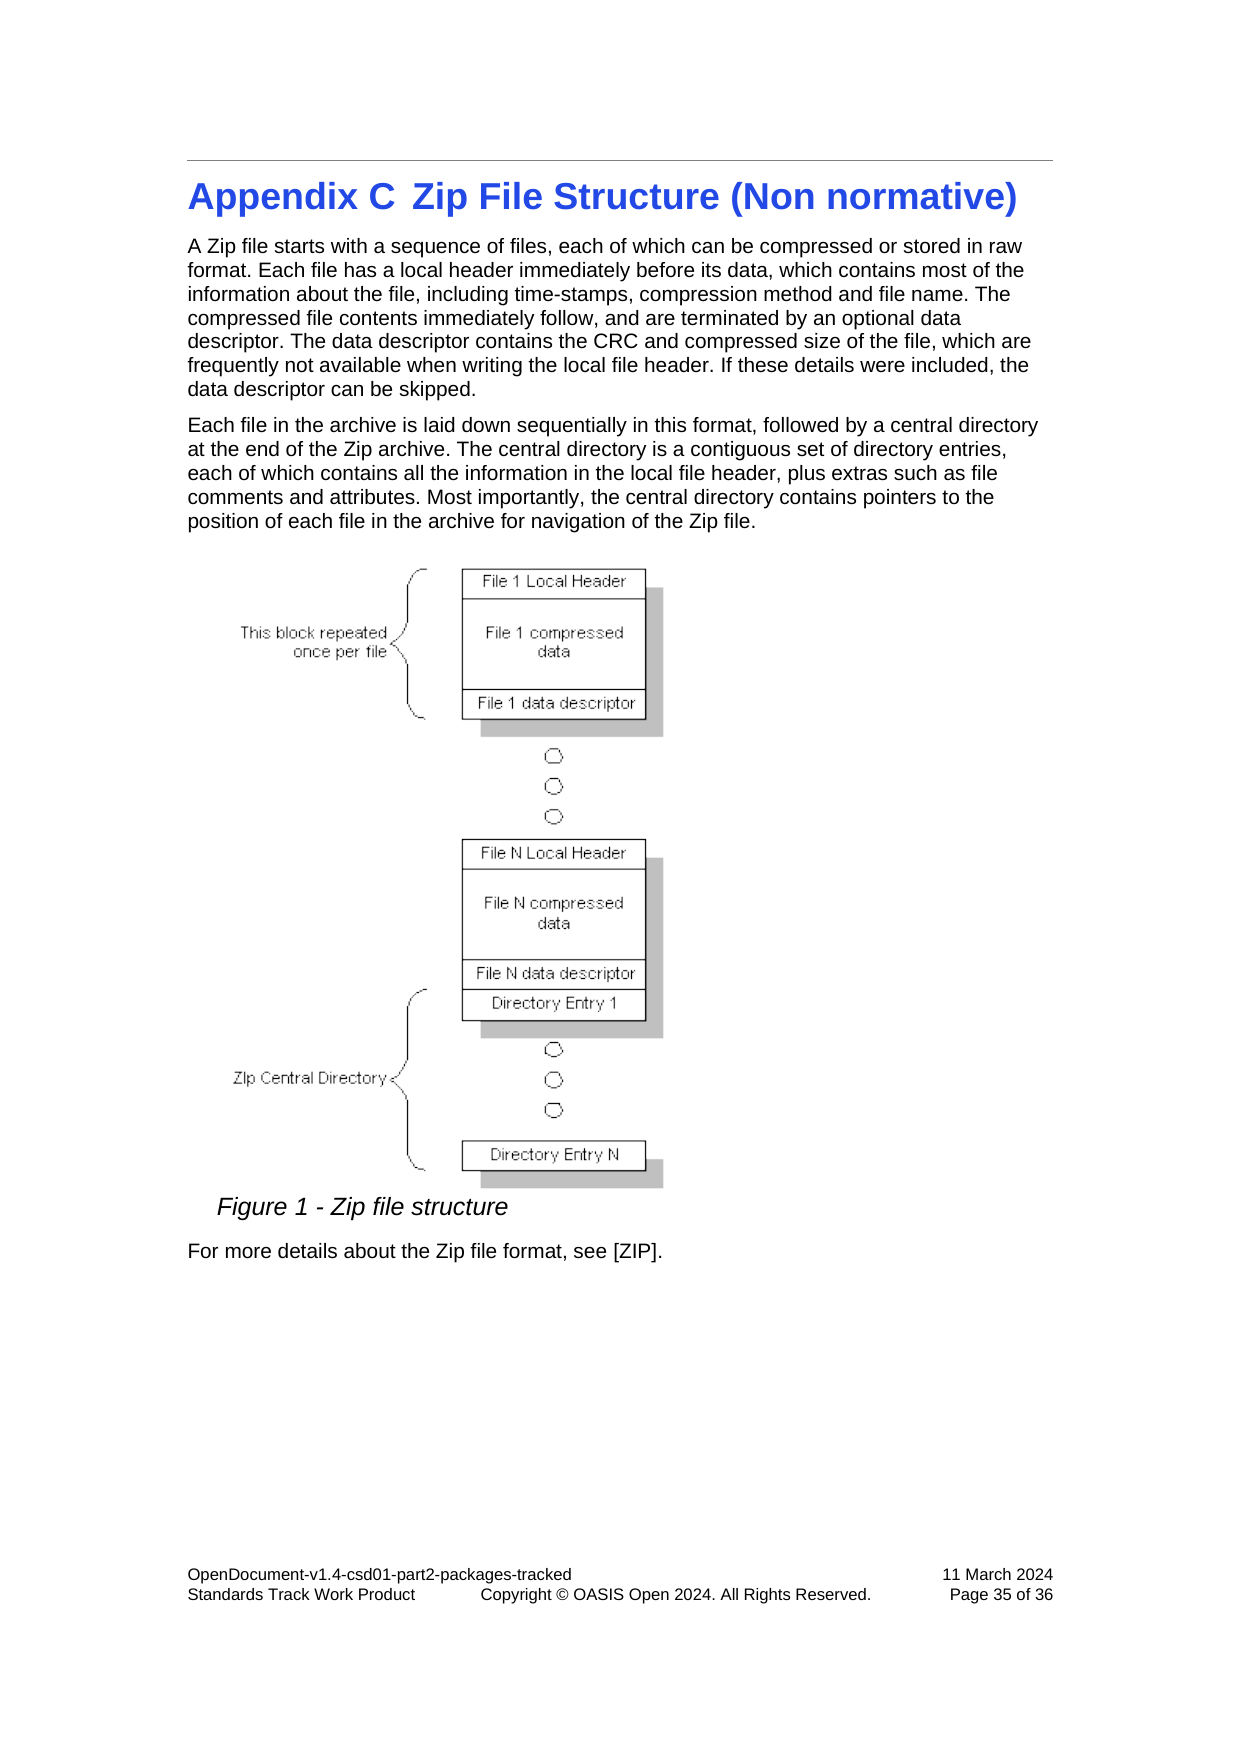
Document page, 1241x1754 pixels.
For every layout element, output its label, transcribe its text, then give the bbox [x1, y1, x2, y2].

picture [216, 564, 667, 1192]
text A Zip file starts with a sequence of files, each of which can be compressed or stored in raw format. Each file has a local header immediately before its data, which contains most of the information about the file, including time-stamps, compression method and file name. The compressed file contents immediately follow, and are terminated by an optional data descriptor. The data descriptor contains the CRC and compressed size of the file, which are frequently not available when writing the local file header. If these details were included, the data descriptor can be skipped. [187, 233, 1053, 401]
text Each file in the archive is laid down sequentially in this format, followed by a central directory at the end of the Zip archive. The central directory is a contiguous set of directory entries, each of which contains all the information in the local file header, plus extras such as file comments and attributes. Most importantly, the central directory contains pointers to the position of each file in the archive for navigation of the Zip file. [187, 413, 1053, 533]
text For more details about the Zip file format, see [ZIP]. [187, 1239, 1053, 1263]
subtitle Zip File Structure (Non normative) [187, 161, 1053, 217]
text Figure 1 - Zip file structure [217, 1192, 667, 1221]
